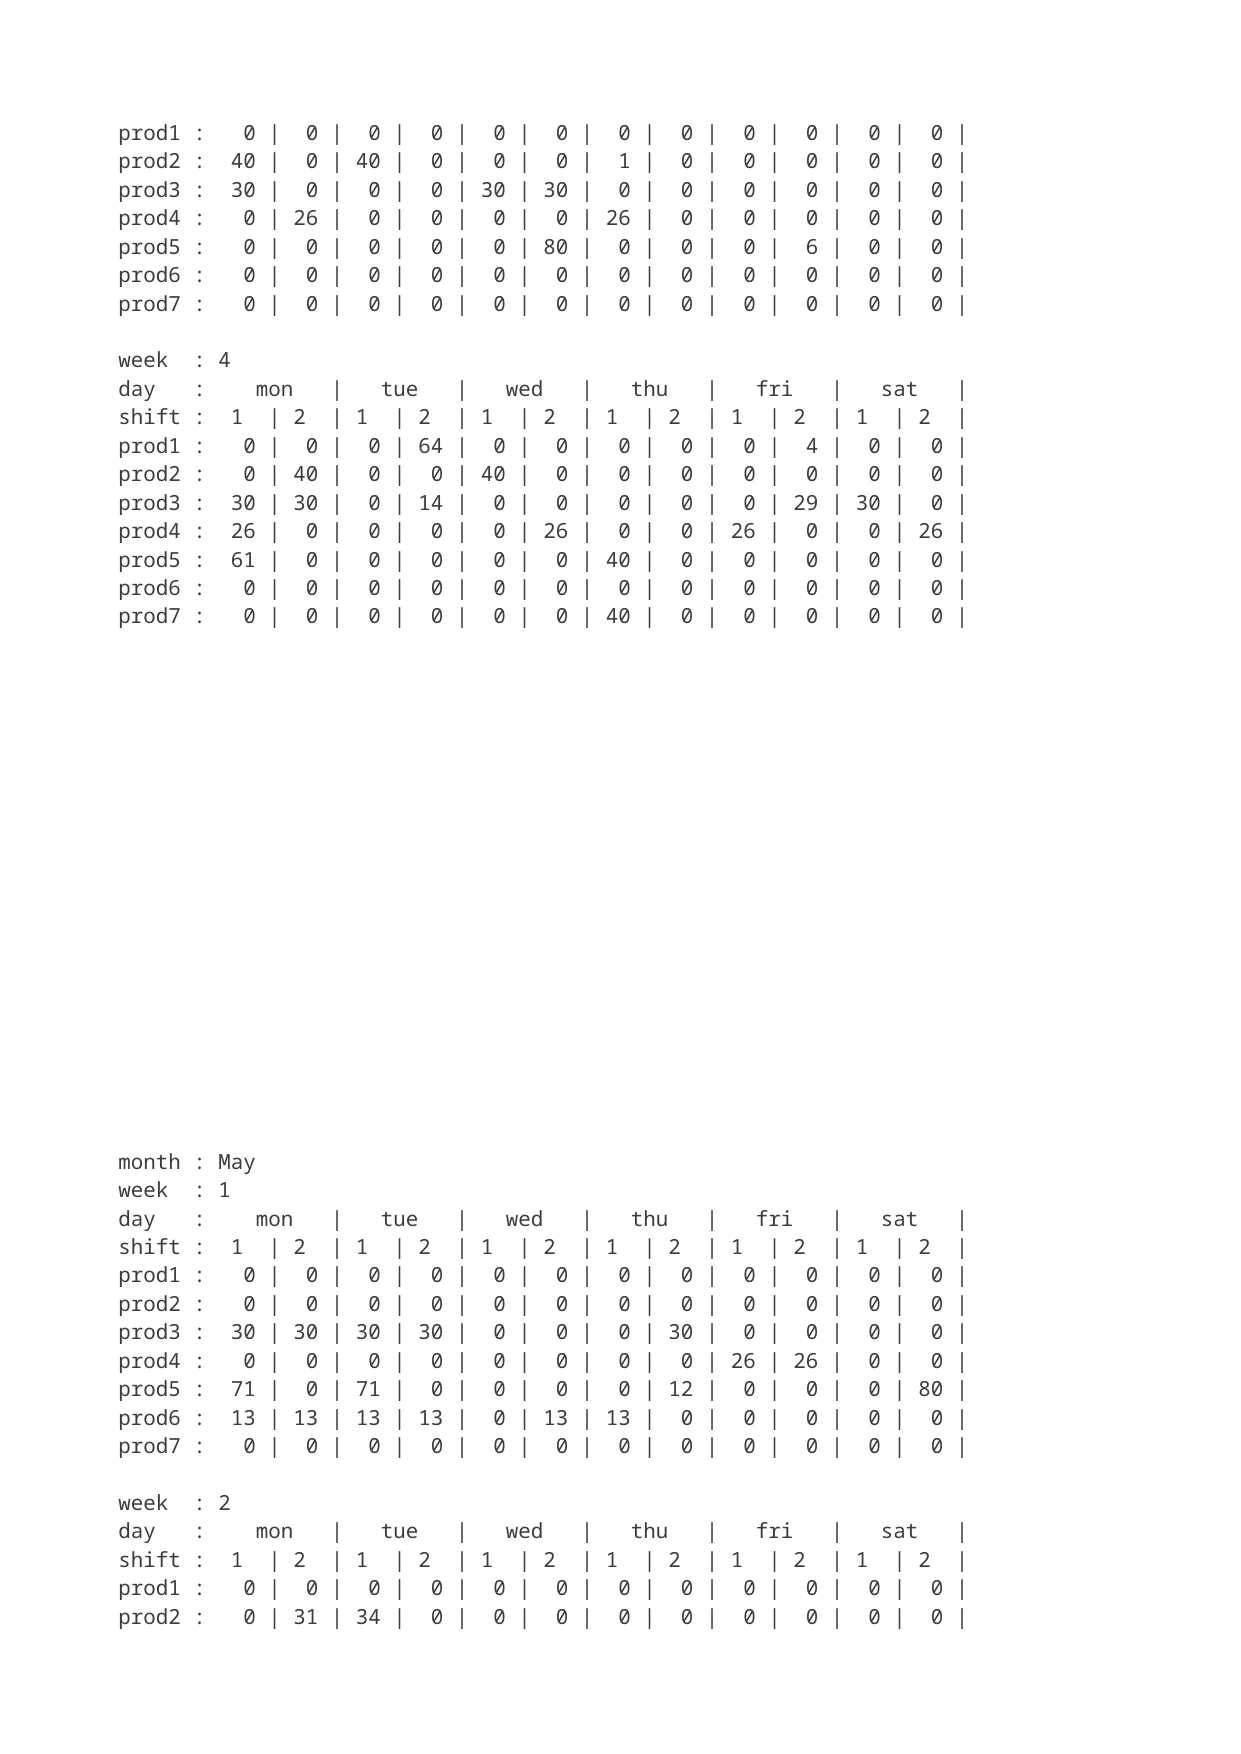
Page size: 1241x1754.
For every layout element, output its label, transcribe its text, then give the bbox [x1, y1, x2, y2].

text prod3 : 30 | 30 | 0 | 14 | 0 | 0 | 0 | 0 | 0 | 29 | 30 | 0 | [118, 488, 1122, 516]
text day : mon | tue | wed | thu | fri | sat | [118, 374, 1122, 402]
text prod3 : 30 | 30 | 30 | 30 | 0 | 0 | 0 | 30 | 0 | 0 | 0 | 0 | [118, 1317, 1122, 1346]
text prod2 : 0 | 40 | 0 | 0 | 40 | 0 | 0 | 0 | 0 | 0 | 0 | 0 | [118, 459, 1122, 488]
text week : 4 [118, 346, 1122, 374]
text prod6 : 0 | 0 | 0 | 0 | 0 | 0 | 0 | 0 | 0 | 0 | 0 | 0 | [118, 573, 1122, 602]
text prod4 : 0 | 26 | 0 | 0 | 0 | 0 | 26 | 0 | 0 | 0 | 0 | 0 | [118, 203, 1122, 232]
text prod4 : 26 | 0 | 0 | 0 | 0 | 26 | 0 | 0 | 26 | 0 | 0 | 26 | [118, 516, 1122, 545]
text prod6 : 0 | 0 | 0 | 0 | 0 | 0 | 0 | 0 | 0 | 0 | 0 | 0 | [118, 260, 1122, 289]
text prod7 : 0 | 0 | 0 | 0 | 0 | 0 | 0 | 0 | 0 | 0 | 0 | 0 | [118, 289, 1122, 317]
text prod5 : 0 | 0 | 0 | 0 | 0 | 80 | 0 | 0 | 0 | 6 | 0 | 0 | [118, 232, 1122, 260]
text prod4 : 0 | 0 | 0 | 0 | 0 | 0 | 0 | 0 | 26 | 26 | 0 | 0 | [118, 1346, 1122, 1374]
text prod6 : 13 | 13 | 13 | 13 | 0 | 13 | 13 | 0 | 0 | 0 | 0 | 0 | [118, 1403, 1122, 1431]
text prod2 : 0 | 0 | 0 | 0 | 0 | 0 | 0 | 0 | 0 | 0 | 0 | 0 | [118, 1289, 1122, 1317]
text week : 1 [118, 1175, 1122, 1204]
text week : 2 [118, 1488, 1122, 1517]
text shift : 1 | 2 | 1 | 2 | 1 | 2 | 1 | 2 | 1 | 2 | 1 | 2 | [118, 1232, 1122, 1261]
text month : May [118, 1147, 1122, 1175]
text shift : 1 | 2 | 1 | 2 | 1 | 2 | 1 | 2 | 1 | 2 | 1 | 2 | [118, 402, 1122, 431]
text day : mon | tue | wed | thu | fri | sat | [118, 1517, 1122, 1545]
text prod7 : 0 | 0 | 0 | 0 | 0 | 0 | 40 | 0 | 0 | 0 | 0 | 0 | [118, 602, 1122, 630]
text prod1 : 0 | 0 | 0 | 64 | 0 | 0 | 0 | 0 | 0 | 4 | 0 | 0 | [118, 431, 1122, 459]
text prod5 : 61 | 0 | 0 | 0 | 0 | 0 | 40 | 0 | 0 | 0 | 0 | 0 | [118, 545, 1122, 573]
text prod2 : 40 | 0 | 40 | 0 | 0 | 0 | 1 | 0 | 0 | 0 | 0 | 0 | [118, 147, 1122, 175]
text shift : 1 | 2 | 1 | 2 | 1 | 2 | 1 | 2 | 1 | 2 | 1 | 2 | [118, 1545, 1122, 1573]
text day : mon | tue | wed | thu | fri | sat | [118, 1204, 1122, 1232]
text prod1 : 0 | 0 | 0 | 0 | 0 | 0 | 0 | 0 | 0 | 0 | 0 | 0 | [118, 1261, 1122, 1289]
text prod1 : 0 | 0 | 0 | 0 | 0 | 0 | 0 | 0 | 0 | 0 | 0 | 0 | [118, 118, 1122, 147]
text prod7 : 0 | 0 | 0 | 0 | 0 | 0 | 0 | 0 | 0 | 0 | 0 | 0 | [118, 1431, 1122, 1460]
text prod3 : 30 | 0 | 0 | 0 | 30 | 30 | 0 | 0 | 0 | 0 | 0 | 0 | [118, 175, 1122, 203]
text prod5 : 71 | 0 | 71 | 0 | 0 | 0 | 0 | 12 | 0 | 0 | 0 | 80 | [118, 1374, 1122, 1403]
text prod1 : 0 | 0 | 0 | 0 | 0 | 0 | 0 | 0 | 0 | 0 | 0 | 0 | [118, 1573, 1122, 1602]
text prod2 : 0 | 31 | 34 | 0 | 0 | 0 | 0 | 0 | 0 | 0 | 0 | 0 | [118, 1602, 1122, 1630]
